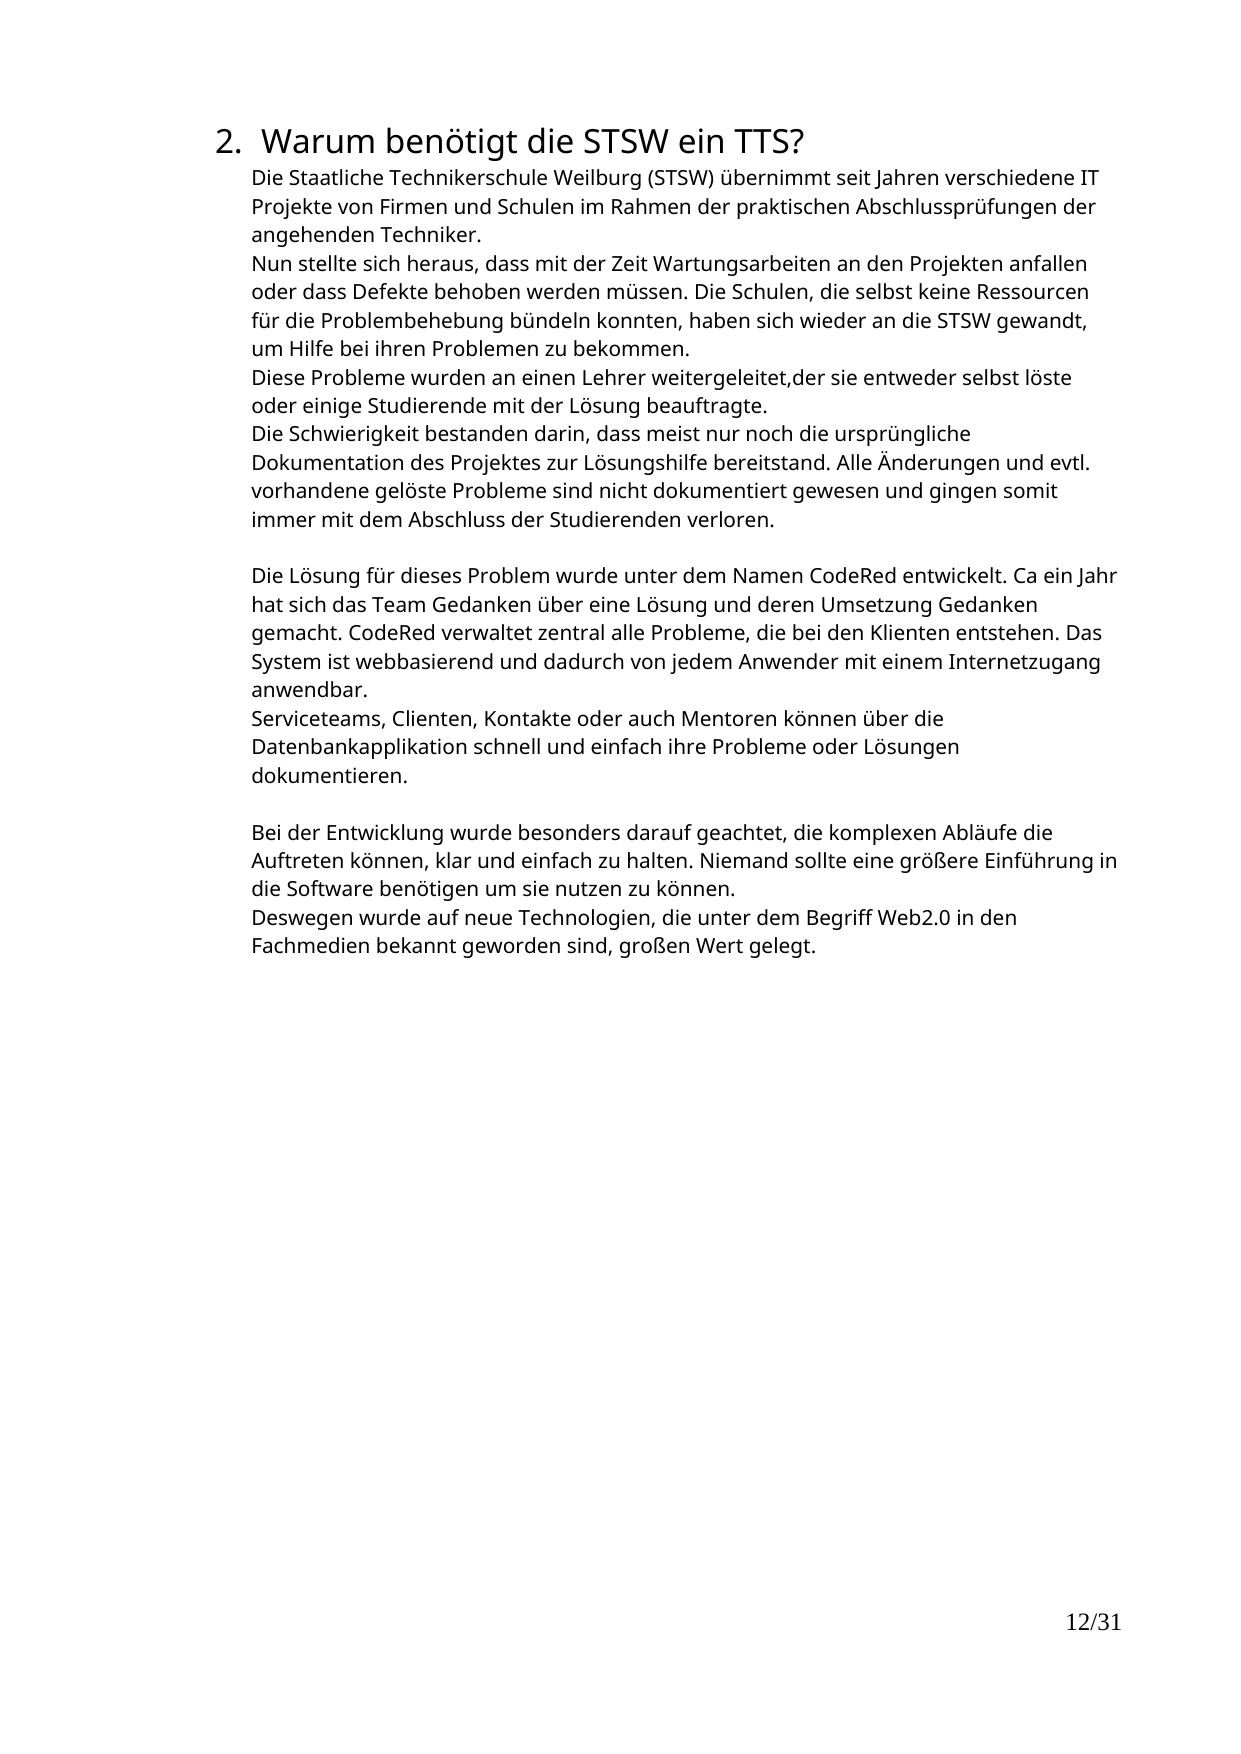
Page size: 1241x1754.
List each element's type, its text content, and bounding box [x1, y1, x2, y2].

text Die Lösung für dieses Problem wurde unter dem Namen CodeRed entwickelt. Ca ein Jahr hat sich das Team Gedanken über eine Lösung und deren Umsetzung Gedanken gemacht. CodeRed verwaltet zentral alle Probleme, die bei den Klienten entstehen. Das System ist webbasierend und dadurch von jedem Anwender mit einem Internetzugang anwendbar. [251, 562, 1122, 704]
text Die Staatliche Technikerschule Weilburg (STSW) übernimmt seit Jahren verschiedene IT Projekte von Firmen und Schulen im Rahmen der praktischen Abschlussprüfungen der angehenden Techniker. [251, 163, 1122, 249]
text Die Schwierigkeit bestanden darin, dass meist nur noch die ursprüngliche Dokumentation des Projektes zur Lösungshilfe bereitstand. Alle Änderungen und evtl. vorhandene gelöste Probleme sind nicht dokumentiert gewesen und gingen somit immer mit dem Abschluss der Studierenden verloren. [251, 419, 1122, 533]
text Deswegen wurde auf neue Technologien, die unter dem Begriff Web2.0 in den Fachmedien bekannt geworden sind, großen Wert gelegt. [251, 903, 1122, 960]
list Warum benötigt die STSW ein TTS? [215, 118, 1122, 163]
text Diese Probleme wurden an einen Lehrer weitergeleitet,der sie entweder selbst löste oder einige Studierende mit der Lösung beauftragte. [251, 363, 1122, 419]
text Nun stellte sich heraus, dass mit der Zeit Wartungsarbeiten an den Projekten anfallen oder dass Defekte behoben werden müssen. Die Schulen, die selbst keine Ressourcen für die Problembehebung bündeln konnten, haben sich wieder an die STSW gewandt, um Hilfe bei ihren Problemen zu bekommen. [251, 249, 1122, 363]
text Serviceteams, Clienten, Kontakte oder auch Mentoren können über die Datenbankapplikation schnell und einfach ihre Probleme oder Lösungen dokumentieren. [251, 704, 1122, 789]
text Bei der Entwicklung wurde besonders darauf geachtet, die komplexen Abläufe die Auftreten können, klar und einfach zu halten. Niemand sollte eine größere Einführung in die Software benötigen um sie nutzen zu können. [251, 818, 1122, 903]
